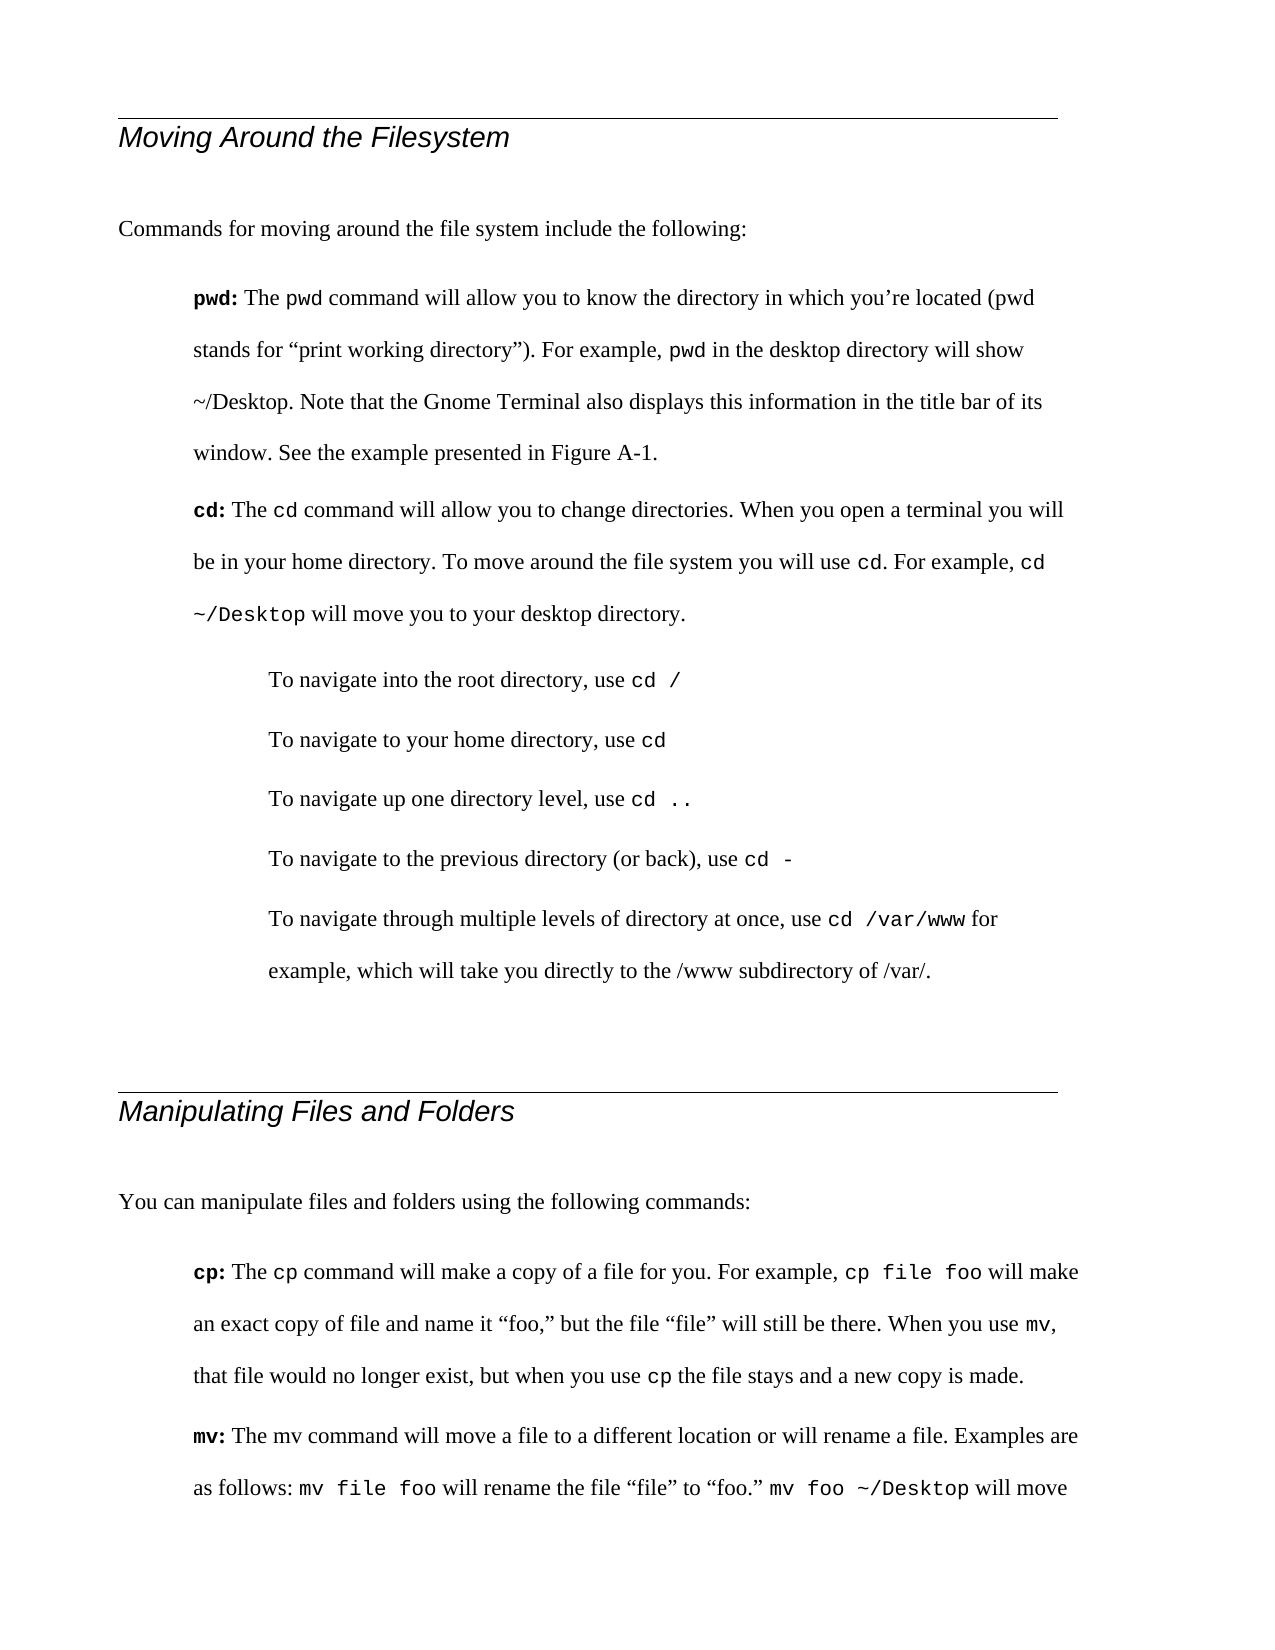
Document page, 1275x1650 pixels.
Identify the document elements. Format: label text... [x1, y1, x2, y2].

text To navigate into the root directory, use cd / [118, 667, 1082, 694]
text To navigate to the previous directory (or back), use cd - [118, 846, 1082, 873]
text To navigate to your home directory, use cd [118, 727, 1082, 753]
text mv: The mv command will move a file to a different location or will rename a file. Examples are as follows: mv file foo will rename the file “file” to “foo.” mv foo ~/Desktop will move [118, 1423, 1082, 1501]
text To navigate up one directory level, use cd .. [118, 786, 1082, 813]
text pwd: The pwd command will allow you to know the directory in which you’re located (pwd stands for “print working directory”). For example, pwd in the desktop directory will show ~/Desktop. Note that the Gnome Terminal also displays this information in the title bar of its window. See the example presented in Figure A-1. [118, 285, 1082, 466]
text cd: The cd command will allow you to change directories. When you open a terminal you will be in your home directory. To move around the file system you will use cd. For example, cd ~/Desktop will move you to your desktop directory. [118, 497, 1082, 628]
text cp: The cp command will make a copy of a file for you. For example, cp file foo will make an exact copy of file and name it “foo,” but the file “file” will still be there. When you use mv, that file would no longer exist, but when you use cp the file stays and a new copy is made. [118, 1259, 1082, 1390]
text Manipulating Files and Folders [118, 1093, 1058, 1128]
text You can manipulate files and folders using the following commands: [118, 1189, 1157, 1215]
text To navigate through multiple levels of directory at once, use cd /var/www for example, which will take you directly to the /www subdirectory of /var/. [118, 906, 1082, 983]
text Commands for moving around the file system include the following: [118, 216, 1157, 241]
text Moving Around the Filesystem [118, 119, 1058, 154]
